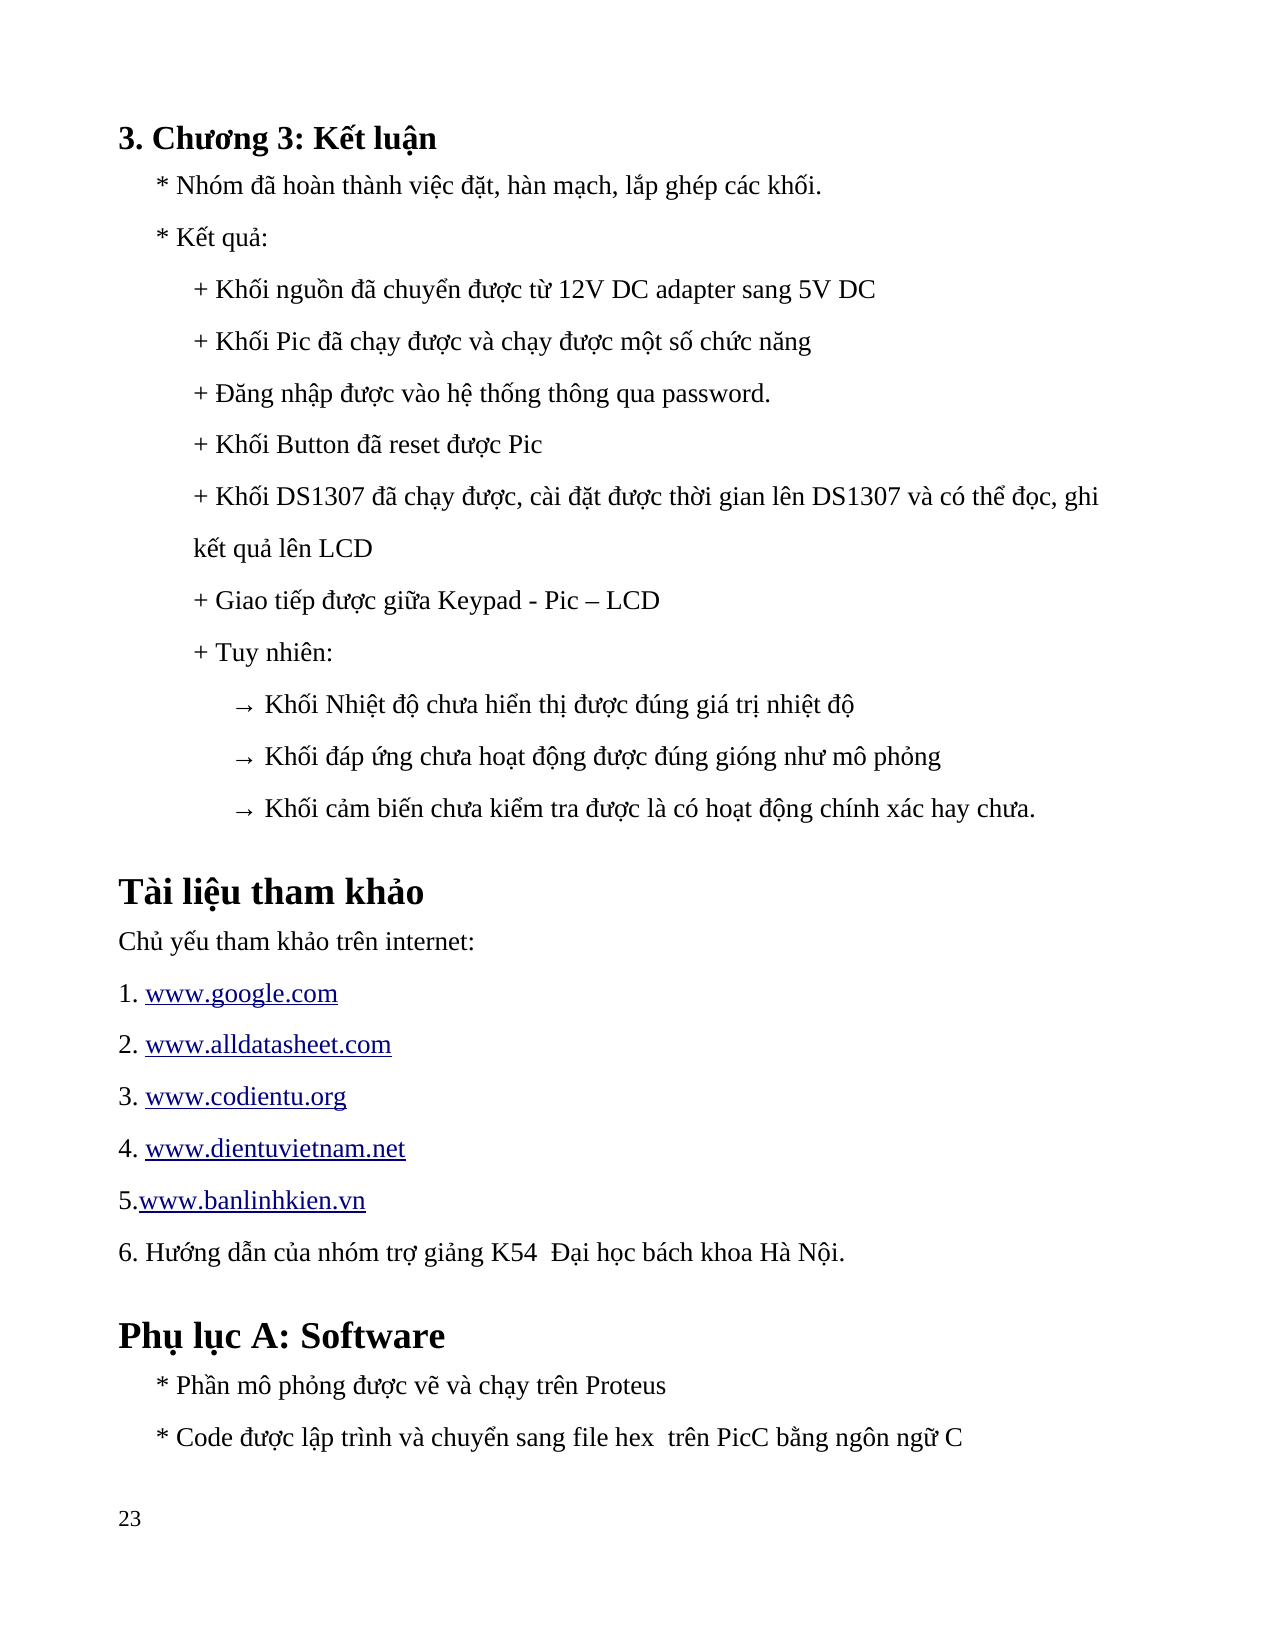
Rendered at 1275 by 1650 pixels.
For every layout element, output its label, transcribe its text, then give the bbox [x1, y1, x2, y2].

text → Khối cảm biến chưa kiểm tra được là có hoạt động chính xác hay chưa. [231, 792, 1157, 823]
text Chủ yếu tham khảo trên internet: [118, 925, 1157, 956]
text * Nhóm đã hoàn thành việc đặt, hàn mạch, lắp ghép các khối. [156, 169, 1157, 200]
text * Phần mô phỏng được vẽ và chạy trên Proteus [156, 1369, 1157, 1400]
subtitle 3. Chương 3: Kết luận [118, 118, 1157, 157]
text * Code được lập trình và chuyển sang file hex trên PicC bằng ngôn ngữ C [156, 1421, 1157, 1452]
text kết quả lên LCD [193, 532, 1157, 563]
text → Khối đáp ứng chưa hoạt động được đúng gióng như mô phỏng [231, 740, 1157, 771]
text 5.www.banlinhkien.vn [118, 1184, 1157, 1215]
text 1. www.google.com [118, 977, 1157, 1008]
text → Khối Nhiệt độ chưa hiển thị được đúng giá trị nhiệt độ [231, 688, 1157, 719]
subtitle Phụ lục A: Software [118, 1313, 1157, 1357]
text 3. www.codientu.org [118, 1080, 1157, 1112]
text + Khối Pic đã chạy được và chạy được một số chức năng [193, 325, 1157, 356]
text + Khối DS1307 đã chạy được, cài đặt được thời gian lên DS1307 và có thể đọc, ghi [193, 481, 1157, 512]
text + Khối Button đã reset được Pic [193, 429, 1157, 460]
text 6. Hướng dẫn của nhóm trợ giảng K54 Đại học bách khoa Hà Nội. [118, 1236, 1157, 1267]
text + Tuy nhiên: [193, 636, 1157, 667]
text 2. www.alldatasheet.com [118, 1028, 1157, 1060]
text + Khối nguồn đã chuyển được từ 12V DC adapter sang 5V DC [193, 273, 1157, 304]
text 4. www.dientuvietnam.net [118, 1132, 1157, 1163]
text * Kết quả: [156, 221, 1157, 252]
subtitle Tài liệu tham khảo [118, 869, 1157, 912]
text + Giao tiếp được giữa Keypad - Pic – LCD [193, 584, 1157, 615]
text + Đăng nhập được vào hệ thống thông qua password. [193, 377, 1157, 408]
